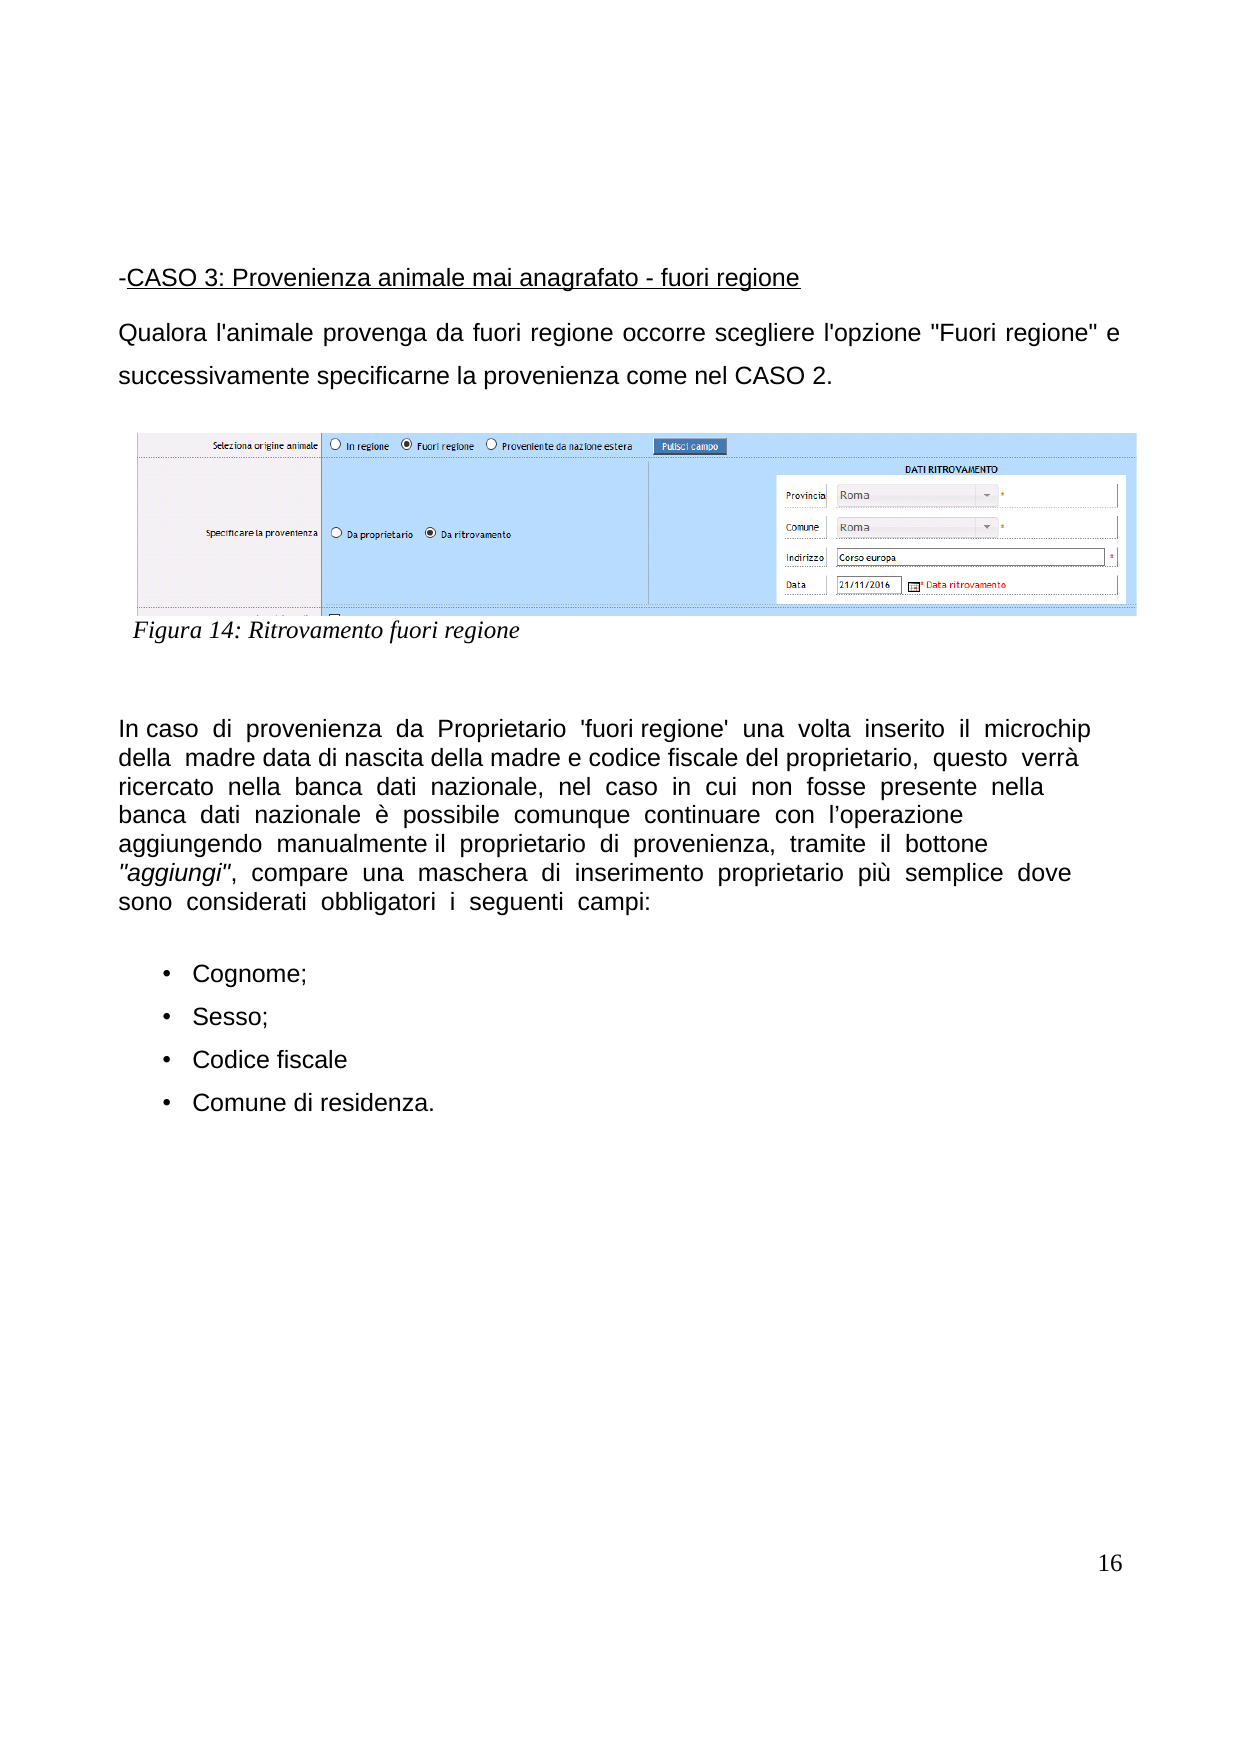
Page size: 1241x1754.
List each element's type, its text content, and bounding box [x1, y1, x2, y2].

text In caso di provenienza da Proprietario 'fuori regione' una volta inserito il microchip della madre data di nascita della madre e codice fiscale del proprietario, questo verrà ricercato nella banca dati nazionale, nel caso in cui non fosse presente nella banca dati nazionale è possibile comunque continuare con l’operazione aggiungendo manualmente il proprietario di provenienza, tramite il bottone "aggiungi", compare una maschera di inserimento proprietario più semplice dove sono considerati obbligatori i seguenti campi: [118, 714, 1122, 916]
text Qualora l'animale provenga da fuori regione occorre scegliere l'opzione "Fuori regione" e successivamente specificarne la provenienza come nel CASO 2. [118, 318, 1122, 390]
list Codice fiscale [162, 1045, 1122, 1074]
text Figura 14: Ritrovamento fuori regione [133, 616, 1137, 644]
text -CASO 3: Provenienza animale mai anagrafato - fuori regione [118, 176, 1122, 291]
list Comune di residenza. [162, 1088, 1122, 1117]
list Sesso; [162, 1002, 1122, 1031]
list Cognome; [162, 959, 1122, 987]
picture [132, 433, 1137, 616]
